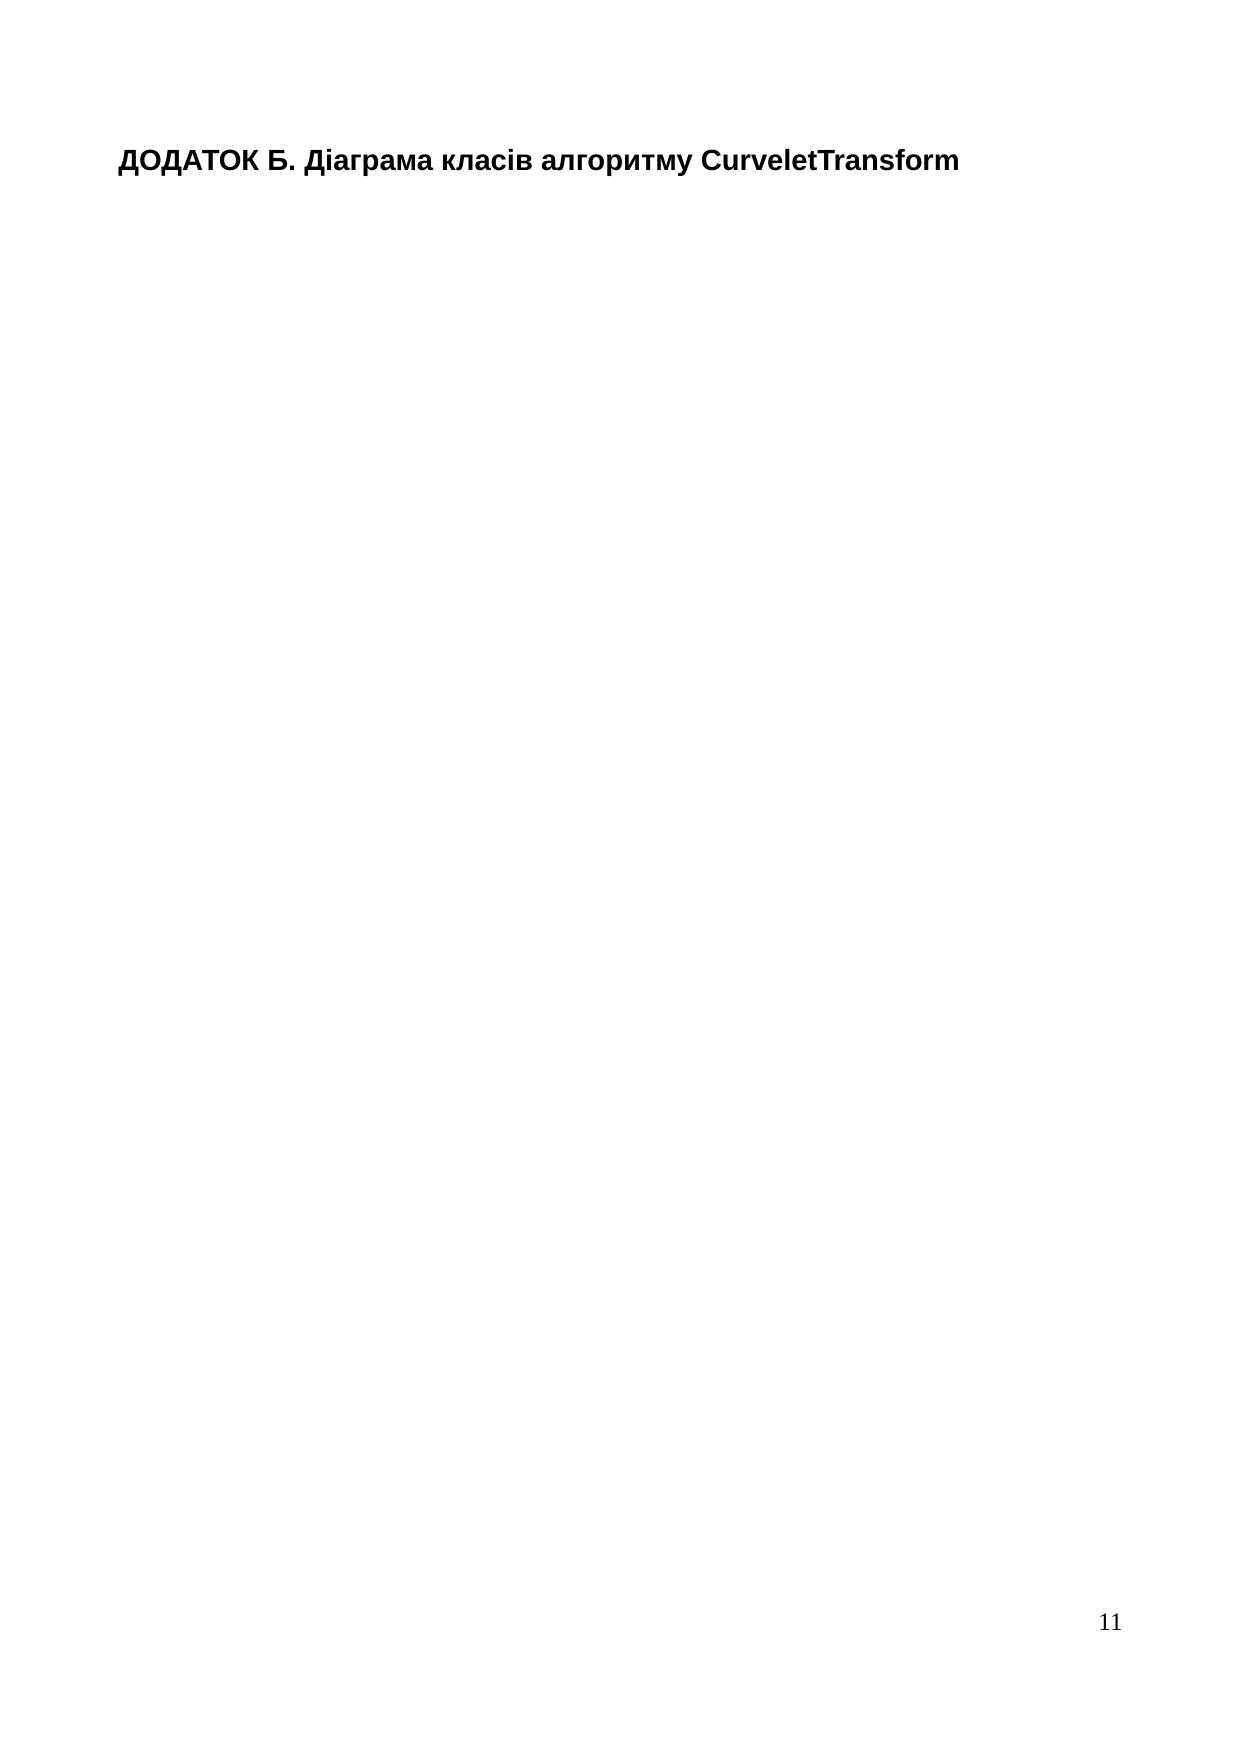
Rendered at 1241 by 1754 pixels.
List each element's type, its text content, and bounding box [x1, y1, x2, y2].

subtitle ДОДАТОК Б. Діаграма класів алгоритму CurveletTransform [118, 143, 1122, 177]
